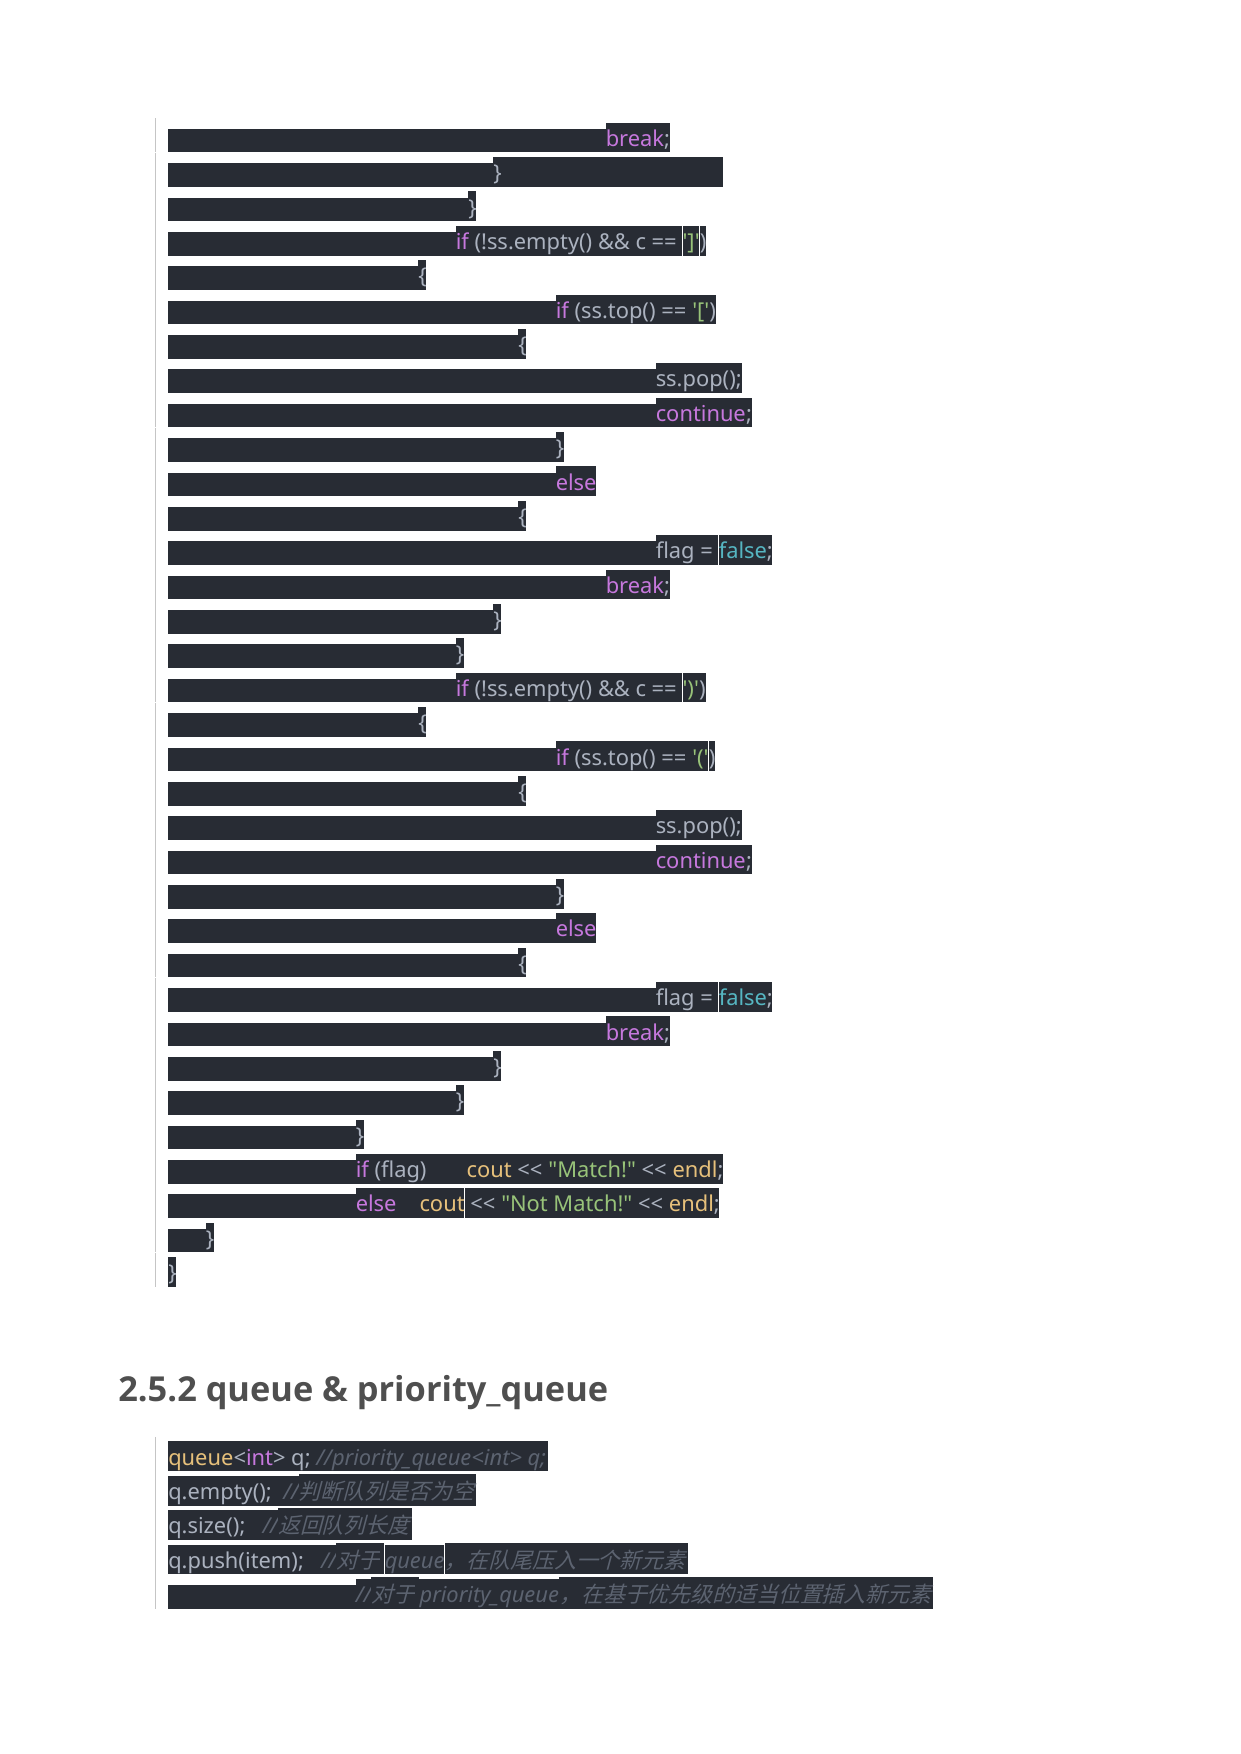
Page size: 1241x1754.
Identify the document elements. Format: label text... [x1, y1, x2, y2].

text [118, 256, 155, 290]
text [118, 1115, 155, 1149]
text [118, 1252, 155, 1287]
text continue; [156, 393, 1122, 427]
text continue; [156, 840, 1122, 874]
text [118, 634, 155, 668]
text } [156, 634, 1122, 668]
text [118, 290, 155, 324]
text } [156, 427, 1122, 462]
text [118, 1471, 155, 1506]
text //对于priority_queue，在基于优先级的适当位置插入新元素 [156, 1574, 1122, 1609]
text [118, 599, 155, 634]
text [118, 496, 155, 531]
text break; [156, 118, 1122, 152]
text [118, 393, 155, 427]
text } [156, 599, 1122, 634]
text { [156, 771, 1122, 806]
text { [156, 702, 1122, 737]
text [118, 1012, 155, 1046]
text else cout << "Not Match!" << endl; [156, 1184, 1122, 1218]
text q.push(item); //对于queue，在队尾压入一个新元素 [156, 1540, 1122, 1574]
text { [156, 943, 1122, 977]
text if (ss.top() == '(') [156, 737, 1122, 771]
text [118, 1218, 155, 1252]
text [118, 462, 155, 496]
text [118, 943, 155, 977]
text } [156, 1252, 1122, 1287]
text [118, 909, 155, 943]
text } [156, 1081, 1122, 1115]
text [118, 152, 155, 187]
text [118, 1540, 155, 1574]
subtitle 2.5.2 queue & priority_queue [118, 1365, 1122, 1412]
text [118, 668, 155, 702]
text flag = false; [156, 531, 1122, 565]
text [118, 427, 155, 462]
text { [156, 324, 1122, 359]
text } [156, 874, 1122, 909]
text q.size(); //返回队列长度 [156, 1506, 1122, 1540]
text else [156, 909, 1122, 943]
text if (flag) cout << "Match!" << endl; [156, 1149, 1122, 1184]
text { [156, 496, 1122, 531]
text [118, 1081, 155, 1115]
text [118, 1046, 155, 1081]
text } [156, 152, 1122, 187]
text [118, 1506, 155, 1540]
text ss.pop(); [156, 359, 1122, 393]
text if (!ss.empty() && c == ')') [156, 668, 1122, 702]
text } [156, 1218, 1122, 1252]
text break; [156, 1012, 1122, 1046]
text q.empty(); //判断队列是否为空 [156, 1471, 1122, 1506]
text [118, 806, 155, 840]
text else [156, 462, 1122, 496]
text queue<int> q; //priority_queue<int> q; [156, 1437, 1122, 1471]
text [118, 118, 155, 152]
text [118, 1437, 155, 1471]
text [118, 840, 155, 874]
text [118, 702, 155, 737]
text if (ss.top() == '[') [156, 290, 1122, 324]
text break; [156, 565, 1122, 599]
text { [156, 256, 1122, 290]
text } [156, 187, 1122, 221]
text [118, 874, 155, 909]
text [118, 771, 155, 806]
text if (!ss.empty() && c == ']') [156, 221, 1122, 256]
text } [156, 1046, 1122, 1081]
text ss.pop(); [156, 806, 1122, 840]
text } [156, 1115, 1122, 1149]
text [118, 1184, 155, 1218]
text [118, 737, 155, 771]
text [118, 324, 155, 359]
text [118, 531, 155, 565]
text [118, 221, 155, 256]
text [118, 187, 155, 221]
text [118, 565, 155, 599]
text [118, 977, 155, 1012]
text flag = false; [156, 977, 1122, 1012]
text [118, 1574, 155, 1609]
text [118, 359, 155, 393]
text [118, 1149, 155, 1184]
